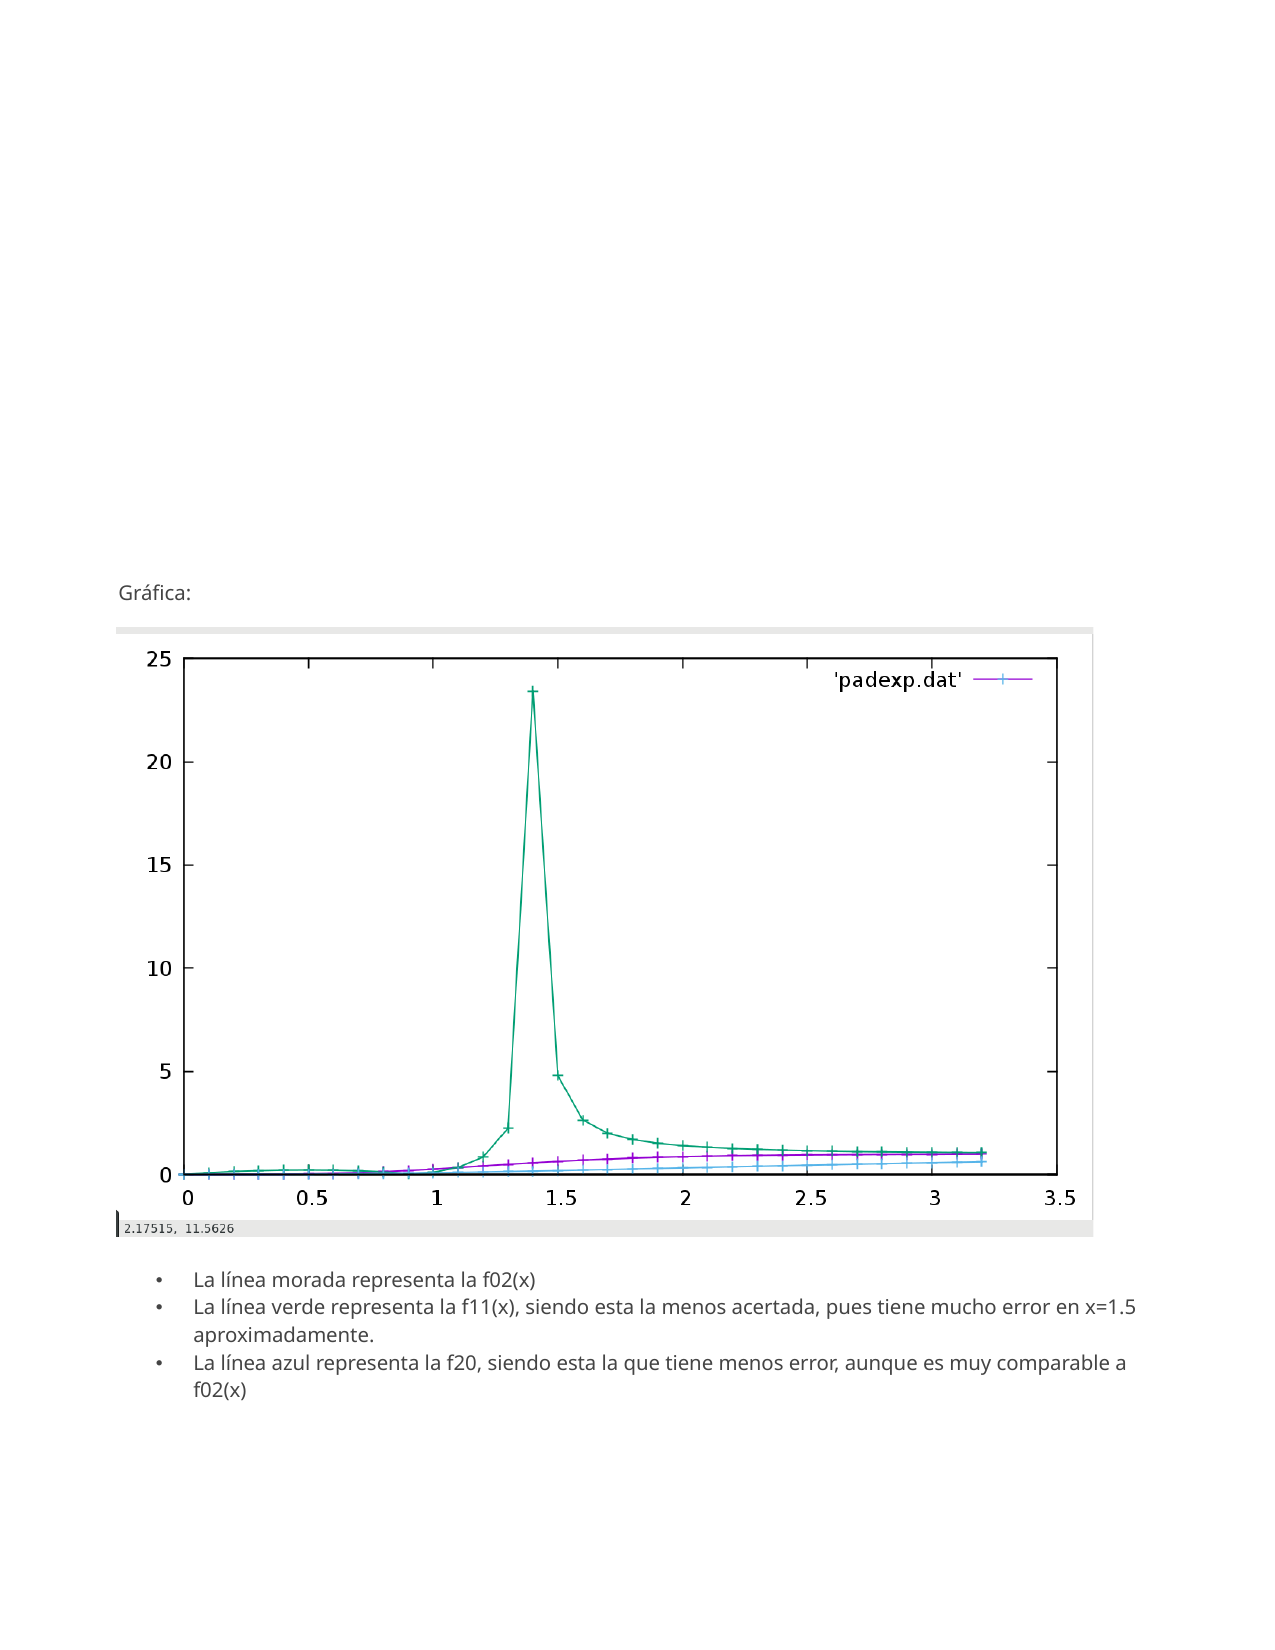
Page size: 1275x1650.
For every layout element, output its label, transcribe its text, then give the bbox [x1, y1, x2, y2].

picture [116, 627, 1094, 1237]
list La línea verde representa la f11(x), siendo esta la menos acertada, pues tiene mucho error en x=1.5 aproximadamente. [156, 1293, 1157, 1348]
list La línea azul representa la f20, siendo esta la que tiene menos error, aunque es muy comparable a f02(x) [156, 1348, 1157, 1404]
list La línea morada representa la f02(x) [156, 1265, 1157, 1293]
text Gráfica: [118, 578, 1157, 606]
